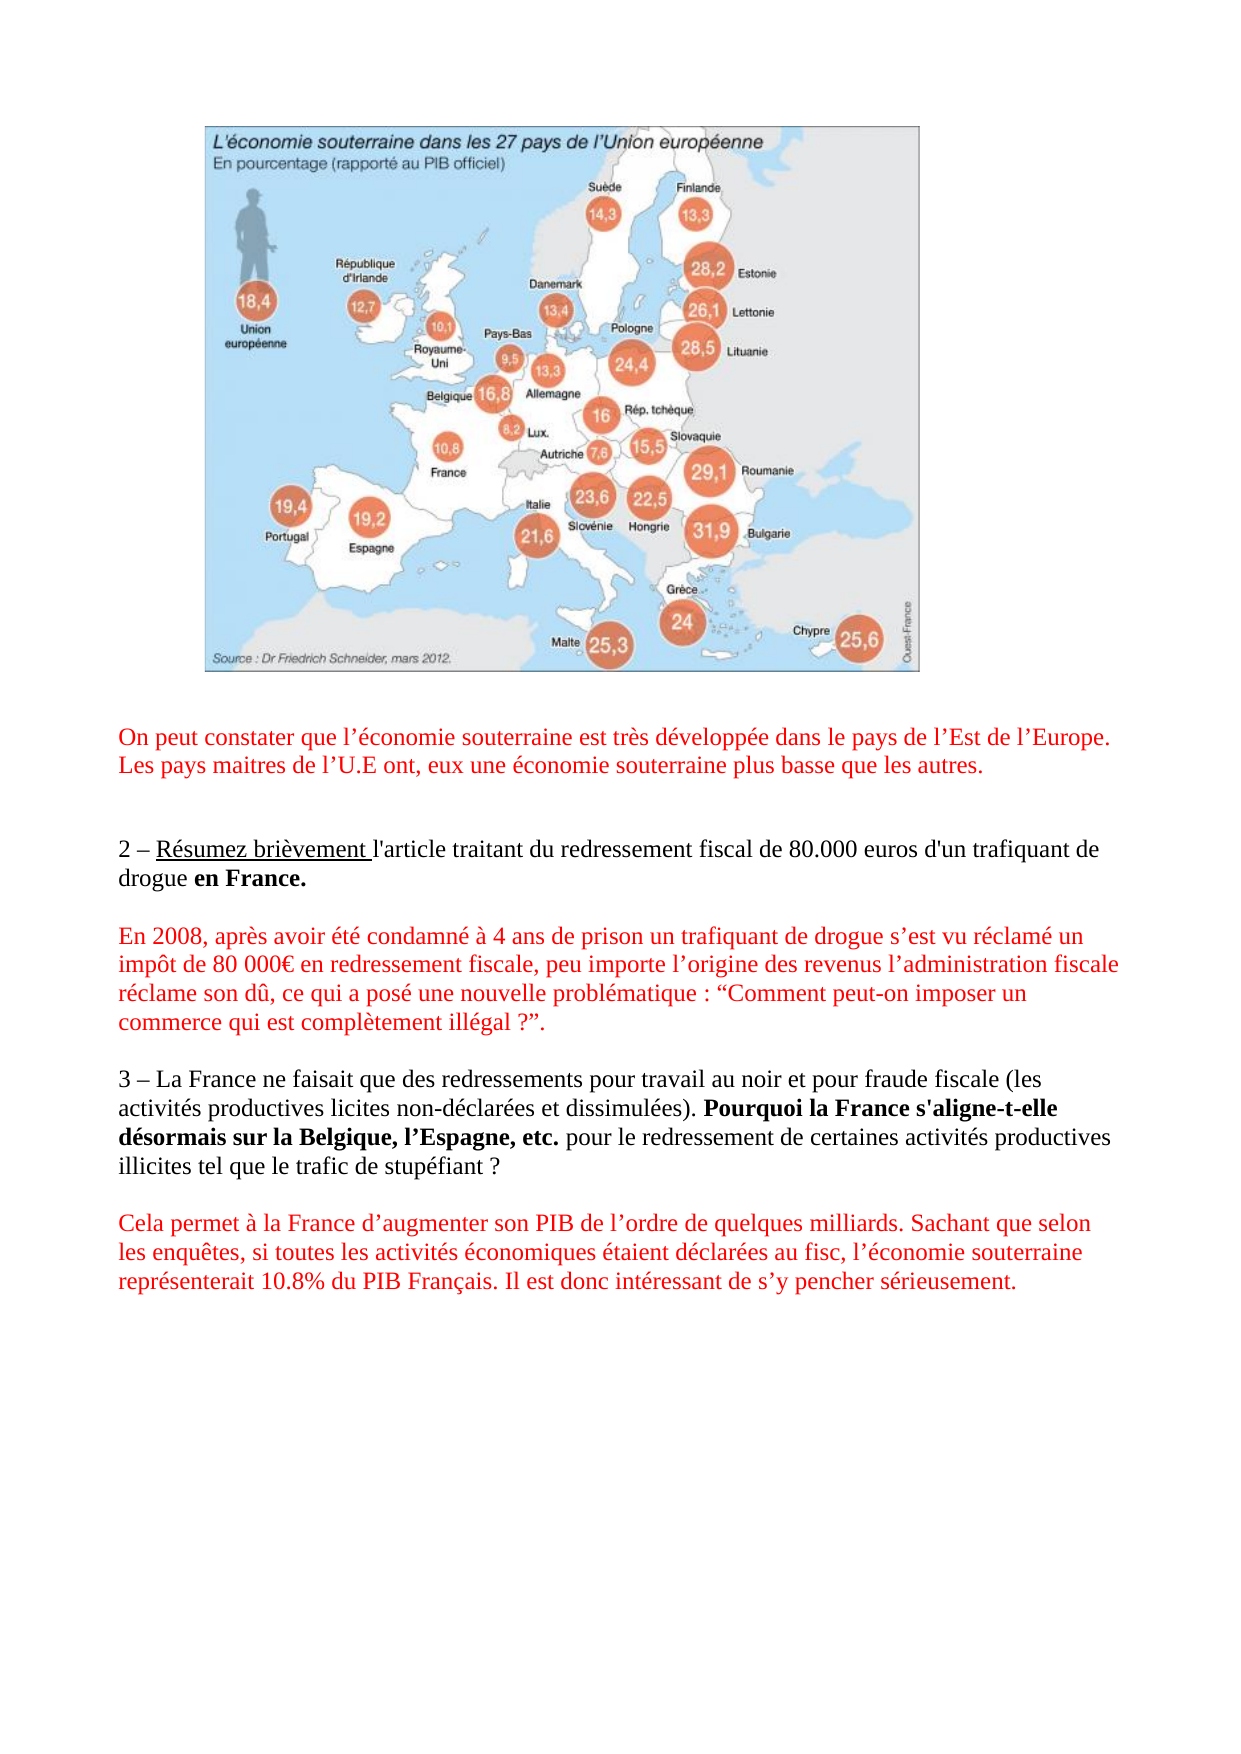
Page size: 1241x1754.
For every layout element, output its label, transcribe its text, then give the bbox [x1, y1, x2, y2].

text 2 – Résumez brièvement l'article traitant du redressement fiscal de 80.000 euros d'un trafiquant de drogue en France. [118, 834, 1122, 892]
text 3 – La France ne faisait que des redressements pour travail au noir et pour fraude fiscale (les activités productives licites non-déclarées et dissimulées). Pourquoi la France s'aligne-t-elle désormais sur la Belgique, l’Espagne, etc. pour le redressement de certaines activités productives illicites tel que le trafic de stupéfiant ? [118, 1064, 1122, 1179]
text En 2008, après avoir été condamné à 4 ans de prison un trafiquant de drogue s’est vu réclamé un impôt de 80 000€ en redressement fiscale, peu importe l’origine des revenus l’administration fiscale réclame son dû, ce qui a posé une nouvelle problématique : “Comment peut-on imposer un commerce qui est complètement illégal ?”. [118, 921, 1122, 1036]
text Les pays maitres de l’U.E ont, eux une économie souterraine plus basse que les autres. [118, 751, 1122, 779]
text On peut constater que l’économie souterraine est très développée dans le pays de l’Est de l’Europe. [118, 722, 1122, 751]
text Cela permet à la France d’augmenter son PIB de l’ordre de quelques milliards. Sachant que selon les enquêtes, si toutes les activités économiques étaient déclarées au fisc, l’économie souterraine représenterait 10.8% du PIB Français. Il est donc intéressant de s’y pencher sérieusement. [118, 1208, 1122, 1294]
